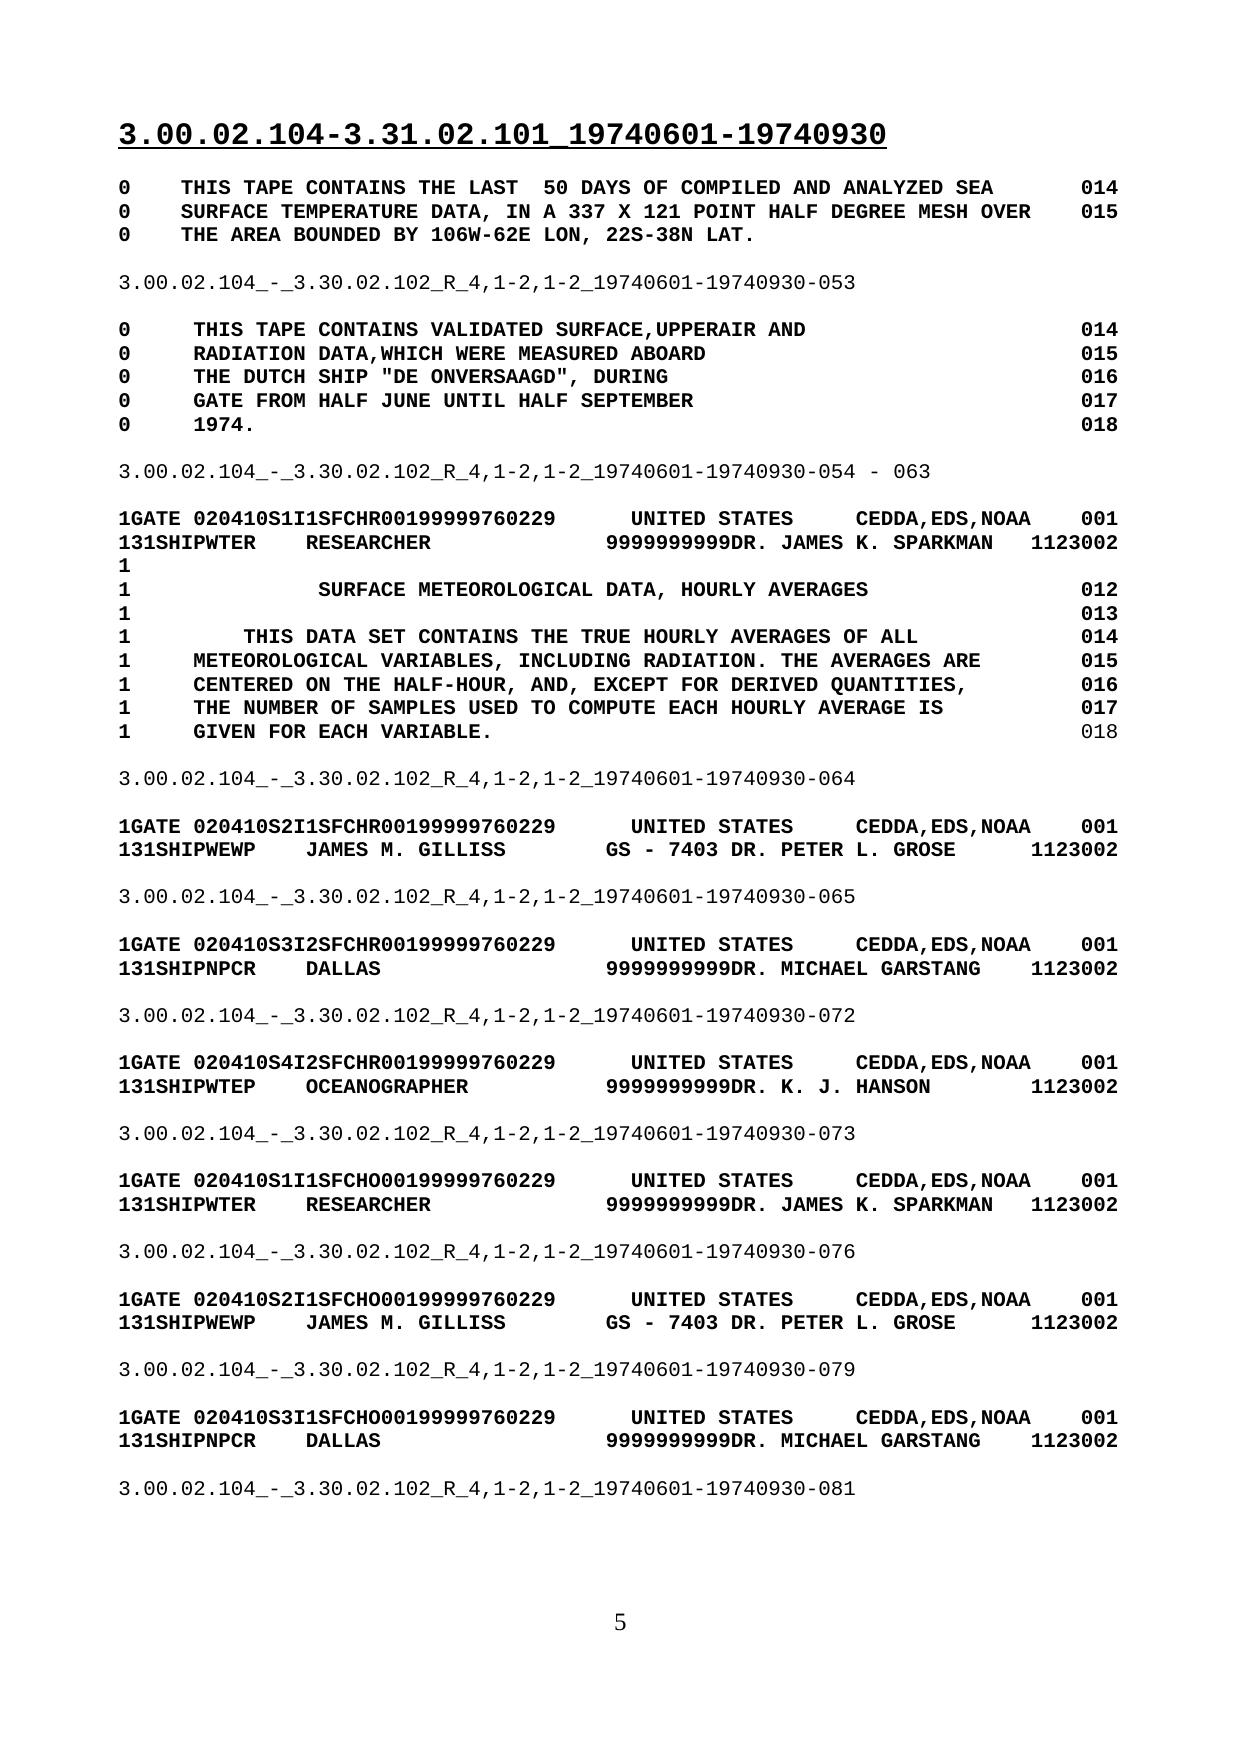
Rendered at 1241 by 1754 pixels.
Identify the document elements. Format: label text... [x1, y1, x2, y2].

text 0 SURFACE TEMPERATURE DATA, IN A 337 X 121 POINT HALF DEGREE MESH OVER 015 [118, 201, 1122, 224]
text 3.00.02.104_-_3.30.02.102_R_4,1-2,1-2_19740601-19740930-054 - 063 [118, 461, 1122, 484]
text 3.00.02.104_-_3.30.02.102_R_4,1-2,1-2_19740601-19740930-053 [118, 272, 1122, 295]
text 131SHIPNPCR DALLAS 9999999999DR. MICHAEL GARSTANG 1123002 [118, 1430, 1122, 1454]
text 131SHIPWTER RESEARCHER 9999999999DR. JAMES K. SPARKMAN 1123002 [118, 532, 1122, 556]
text 3.00.02.104_-_3.30.02.102_R_4,1-2,1-2_19740601-19740930-064 [118, 768, 1122, 792]
text 3.00.02.104_-_3.30.02.102_R_4,1-2,1-2_19740601-19740930-076 [118, 1241, 1122, 1265]
text 131SHIPWTER RESEARCHER 9999999999DR. JAMES K. SPARKMAN 1123002 [118, 1194, 1122, 1218]
text 1GATE 020410S2I1SFCHO00199999760229 UNITED STATES CEDDA,EDS,NOAA 001 [118, 1288, 1122, 1312]
text 0 1974. 018 [118, 414, 1122, 437]
text 1 THIS DATA SET CONTAINS THE TRUE HOURLY AVERAGES OF ALL 014 [118, 626, 1122, 650]
text 131SHIPWEWP JAMES M. GILLISS GS - 7403 DR. PETER L. GROSE 1123002 [118, 839, 1122, 863]
text 1GATE 020410S1I1SFCHR00199999760229 UNITED STATES CEDDA,EDS,NOAA 001 [118, 508, 1122, 532]
text 1 GIVEN FOR EACH VARIABLE. 018 [118, 721, 1122, 745]
text 3.00.02.104_-_3.30.02.102_R_4,1-2,1-2_19740601-19740930-072 [118, 1005, 1122, 1028]
text 0 THIS TAPE CONTAINS VALIDATED SURFACE,UPPERAIR AND 014 [118, 319, 1122, 343]
text 0 THIS TAPE CONTAINS THE LAST 50 DAYS OF COMPILED AND ANALYZED SEA 014 [118, 177, 1122, 201]
text 1 [118, 556, 1122, 579]
text 1 SURFACE METEOROLOGICAL DATA, HOURLY AVERAGES 012 [118, 579, 1122, 603]
text 1GATE 020410S3I1SFCHO00199999760229 UNITED STATES CEDDA,EDS,NOAA 001 [118, 1407, 1122, 1430]
text 131SHIPNPCR DALLAS 9999999999DR. MICHAEL GARSTANG 1123002 [118, 957, 1122, 981]
text 1 CENTERED ON THE HALF-HOUR, AND, EXCEPT FOR DERIVED QUANTITIES, 016 [118, 674, 1122, 697]
text 3.00.02.104_-_3.30.02.102_R_4,1-2,1-2_19740601-19740930-081 [118, 1478, 1122, 1501]
text 3.00.02.104-3.31.02.101_19740601-19740930 [118, 118, 1122, 153]
text 131SHIPWTEP OCEANOGRAPHER 9999999999DR. K. J. HANSON 1123002 [118, 1076, 1122, 1099]
text 1 METEOROLOGICAL VARIABLES, INCLUDING RADIATION. THE AVERAGES ARE 015 [118, 650, 1122, 674]
text 0 THE DUTCH SHIP "DE ONVERSAAGD", DURING 016 [118, 366, 1122, 390]
text 131SHIPWEWP JAMES M. GILLISS GS - 7403 DR. PETER L. GROSE 1123002 [118, 1312, 1122, 1336]
text 1GATE 020410S3I2SFCHR00199999760229 UNITED STATES CEDDA,EDS,NOAA 001 [118, 934, 1122, 957]
text 1GATE 020410S4I2SFCHR00199999760229 UNITED STATES CEDDA,EDS,NOAA 001 [118, 1052, 1122, 1076]
text 1GATE 020410S2I1SFCHR00199999760229 UNITED STATES CEDDA,EDS,NOAA 001 [118, 816, 1122, 839]
text 3.00.02.104_-_3.30.02.102_R_4,1-2,1-2_19740601-19740930-065 [118, 887, 1122, 910]
text 0 RADIATION DATA,WHICH WERE MEASURED ABOARD 015 [118, 343, 1122, 366]
text 0 THE AREA BOUNDED BY 106W-62E LON, 22S-38N LAT. [118, 224, 1122, 248]
text 1GATE 020410S1I1SFCHO00199999760229 UNITED STATES CEDDA,EDS,NOAA 001 [118, 1170, 1122, 1194]
text 1 THE NUMBER OF SAMPLES USED TO COMPUTE EACH HOURLY AVERAGE IS 017 [118, 697, 1122, 721]
text 3.00.02.104_-_3.30.02.102_R_4,1-2,1-2_19740601-19740930-079 [118, 1359, 1122, 1383]
text 0 GATE FROM HALF JUNE UNTIL HALF SEPTEMBER 017 [118, 390, 1122, 414]
text 3.00.02.104_-_3.30.02.102_R_4,1-2,1-2_19740601-19740930-073 [118, 1123, 1122, 1147]
text 1 013 [118, 603, 1122, 626]
